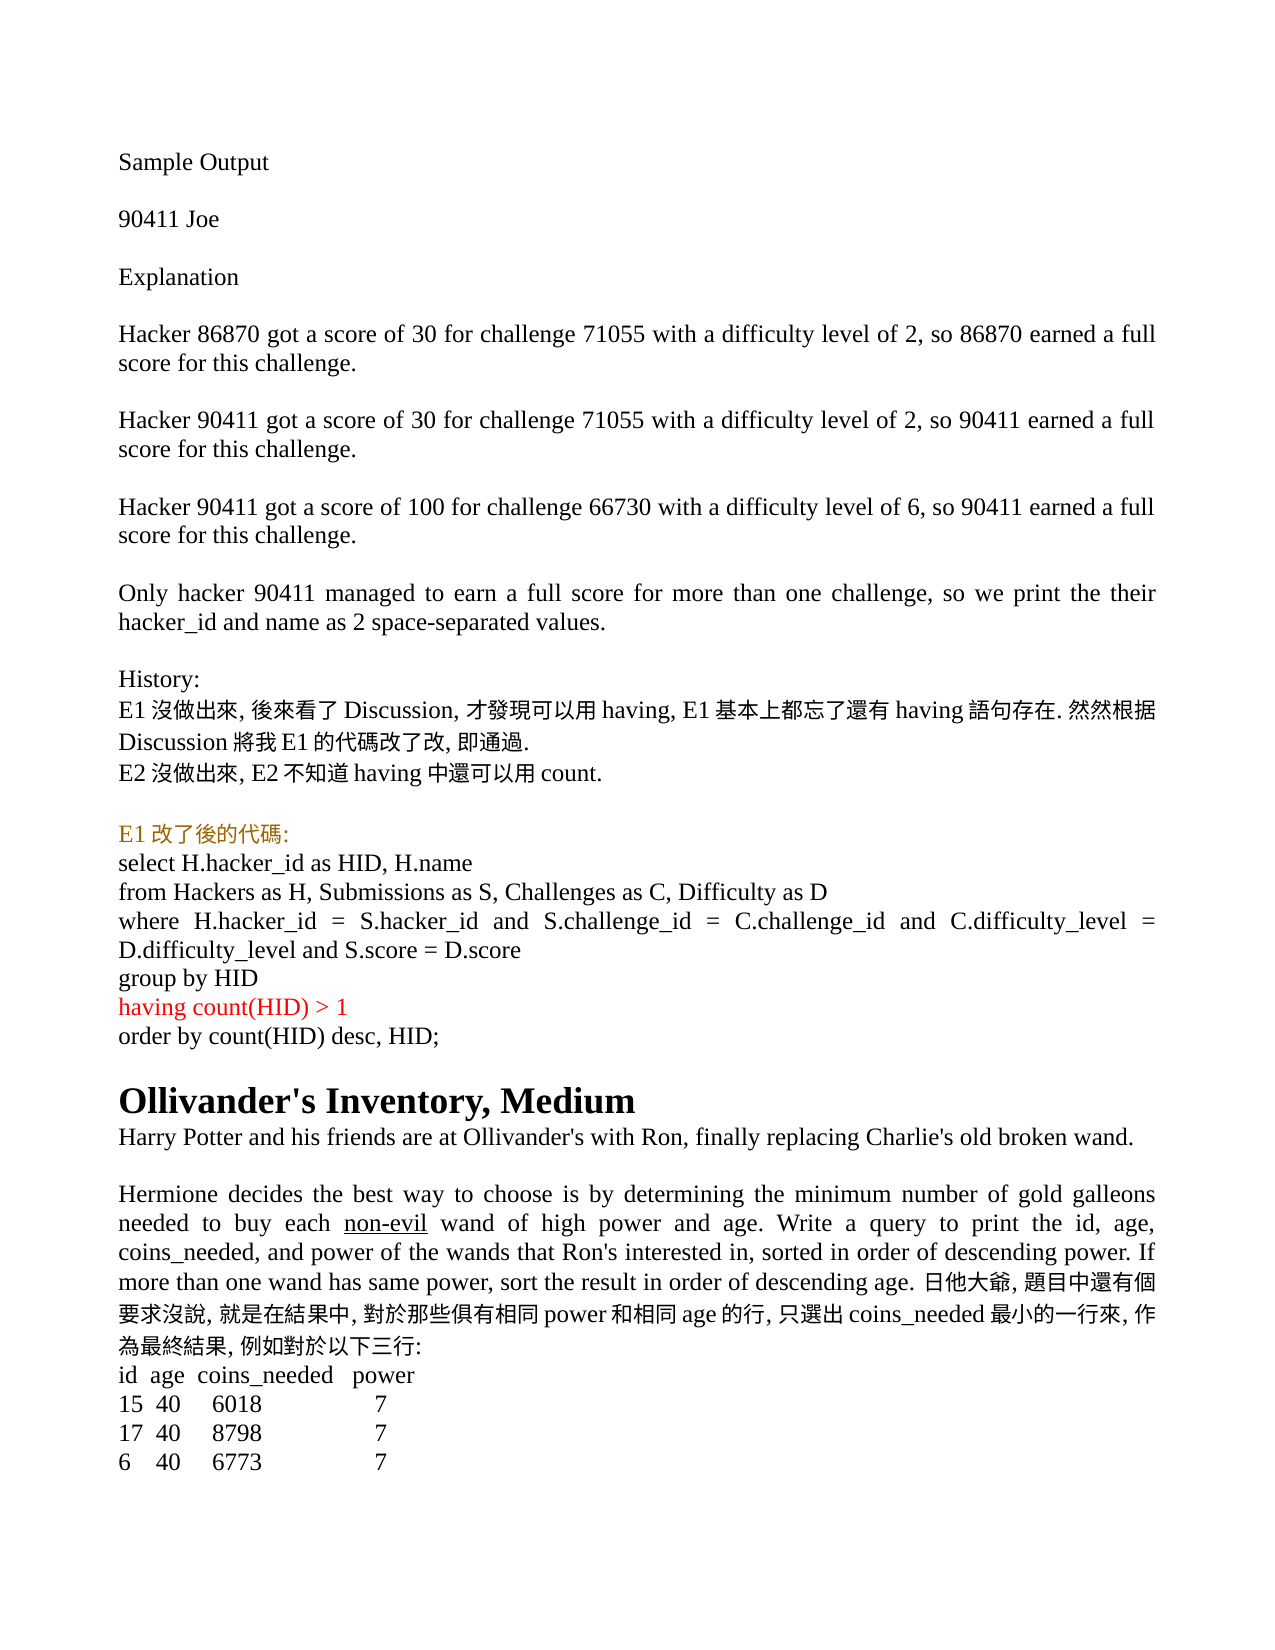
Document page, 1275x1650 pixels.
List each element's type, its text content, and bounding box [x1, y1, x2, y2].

text Hermione decides the best way to choose is by determining the minimum number of gold galleons needed to buy each non-evil wand of high power and age. Write a query to print the id, age, coins_needed, and power of the wands that Ron's interested in, sorted in order of descending power. If more than one wand has same power, sort the result in order of descending age. 日他大爺, 題目中還有個要求沒說, 就是在結果中, 對於那些俱有相同power和相同age的行, 只選出coins_needed最小的一行來, 作為最終結果, 例如對於以下三行: [118, 1179, 1157, 1360]
text Hacker 86870 got a score of 30 for challenge 71055 with a difficulty level of 2, so 86870 earned a full score for this challenge. [118, 319, 1157, 377]
text 6 40 6773 7 [118, 1447, 1157, 1475]
text E2沒做出來, E2不知道having中還可以用count. [118, 756, 1157, 788]
text E1沒做出來, 後來看了Discussion, 才發現可以用having, E1基本上都忘了還有having語句存在. 然然根据Discussion將我E1的代碼改了改, 即通過. [118, 693, 1157, 756]
text order by count(HID) desc, HID; [118, 1021, 1157, 1050]
text Hacker 90411 got a score of 100 for challenge 66730 with a difficulty level of 6, so 90411 earned a full score for this challenge. [118, 492, 1157, 549]
text 90411 Joe [118, 204, 1157, 233]
text select H.hacker_id as HID, H.name [118, 848, 1157, 877]
text Ollivander's Inventory, Medium [118, 1078, 1157, 1122]
text E1改了後的代碼: [118, 817, 1157, 848]
text Hacker 90411 got a score of 30 for challenge 71055 with a difficulty level of 2, so 90411 earned a full score for this challenge. [118, 406, 1157, 463]
text group by HID [118, 963, 1157, 992]
text 17 40 8798 7 [118, 1418, 1157, 1447]
text where H.hacker_id = S.hacker_id and S.challenge_id = C.challenge_id and C.difficulty_level = D.difficulty_level and S.score = D.score [118, 906, 1157, 963]
text 15 40 6018 7 [118, 1389, 1157, 1418]
text from Hackers as H, Submissions as S, Challenges as C, Difficulty as D [118, 877, 1157, 906]
text Sample Output [118, 147, 1157, 176]
text Only hacker 90411 managed to earn a full score for more than one challenge, so we print the their hacker_id and name as 2 space-separated values. [118, 578, 1157, 636]
text Explanation [118, 262, 1157, 291]
text id age coins_needed power [118, 1360, 1157, 1389]
text having count(HID) > 1 [118, 992, 1157, 1021]
text History: [118, 664, 1157, 693]
text Harry Potter and his friends are at Ollivander's with Ron, finally replacing Charlie's old broken wand. [118, 1122, 1157, 1150]
